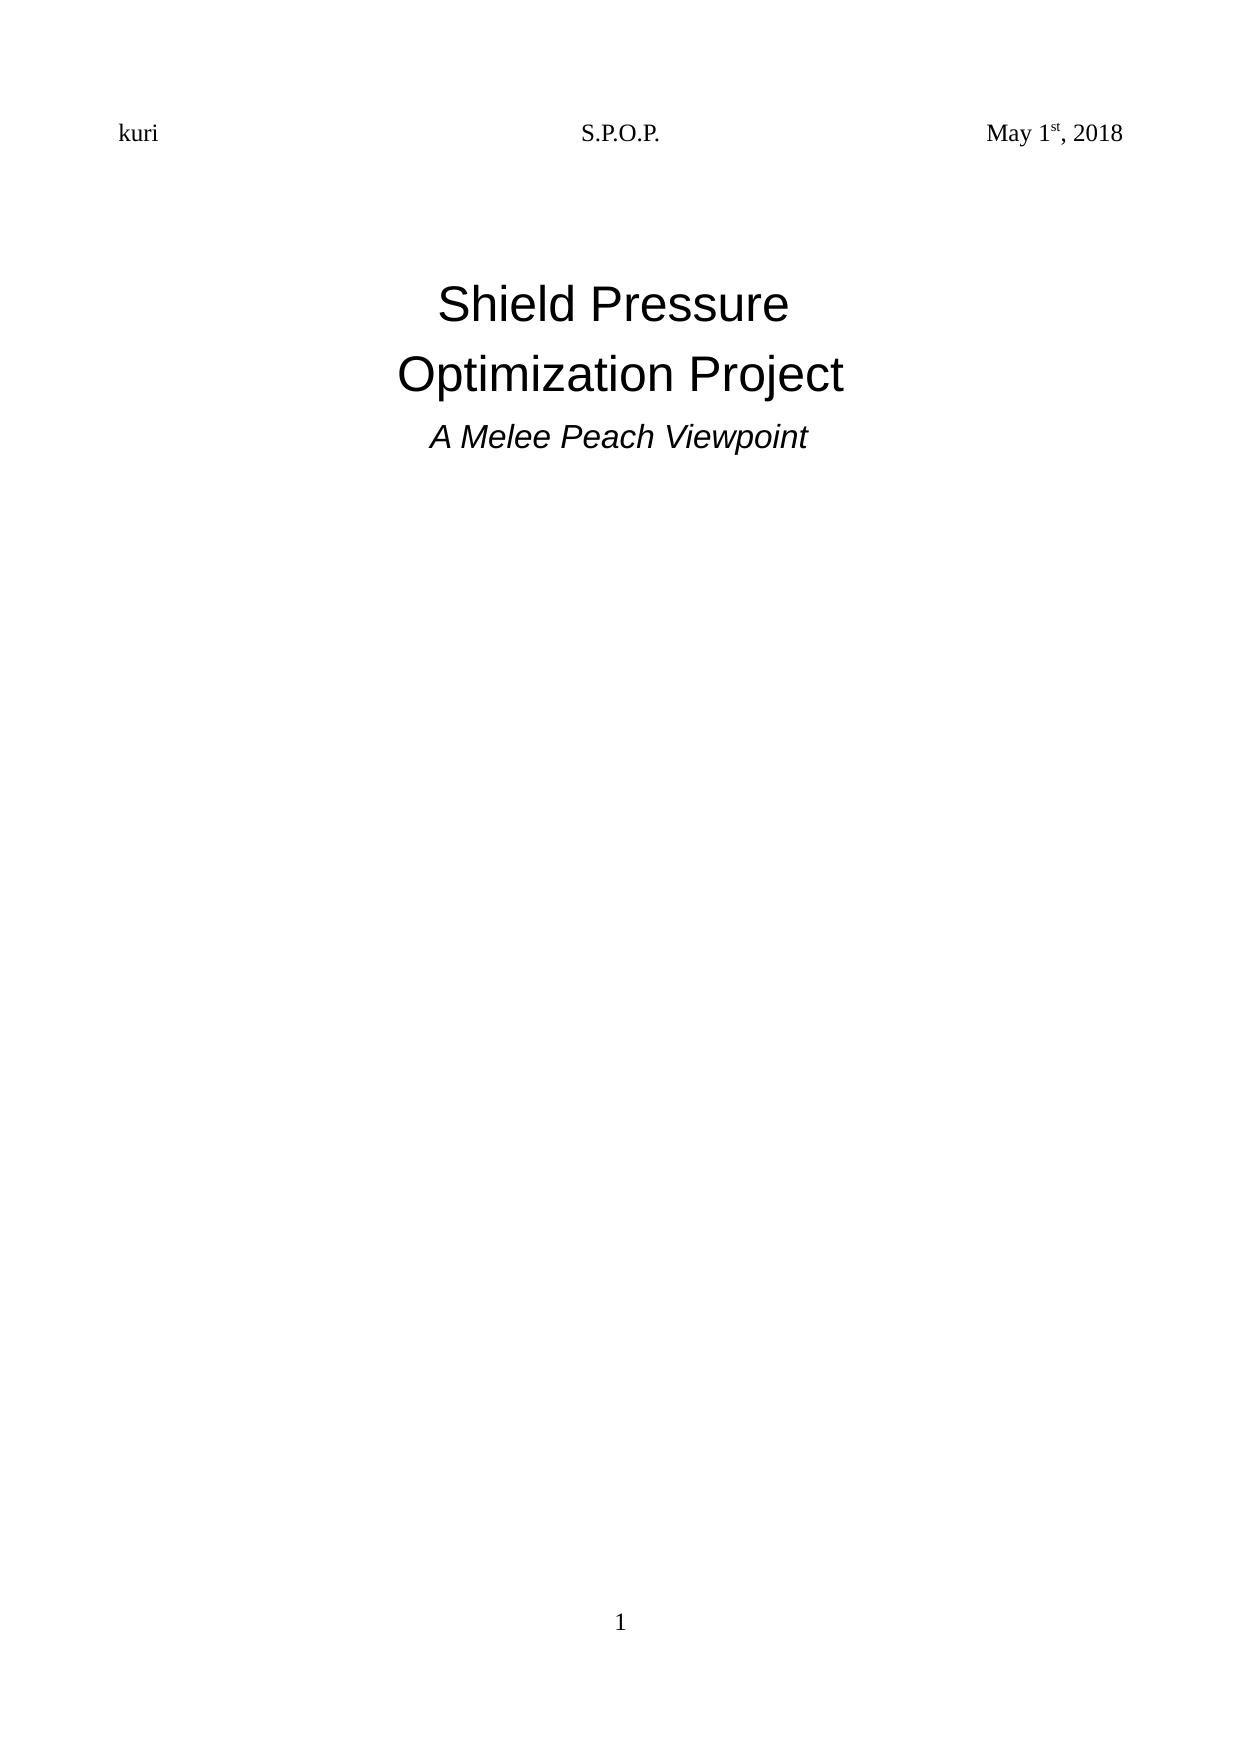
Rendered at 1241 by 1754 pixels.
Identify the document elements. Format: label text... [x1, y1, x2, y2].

title Shield Pressure [118, 274, 1123, 332]
subtitle A Melee Peach Viewpoint [118, 417, 1123, 455]
title Optimization Project [118, 344, 1123, 402]
